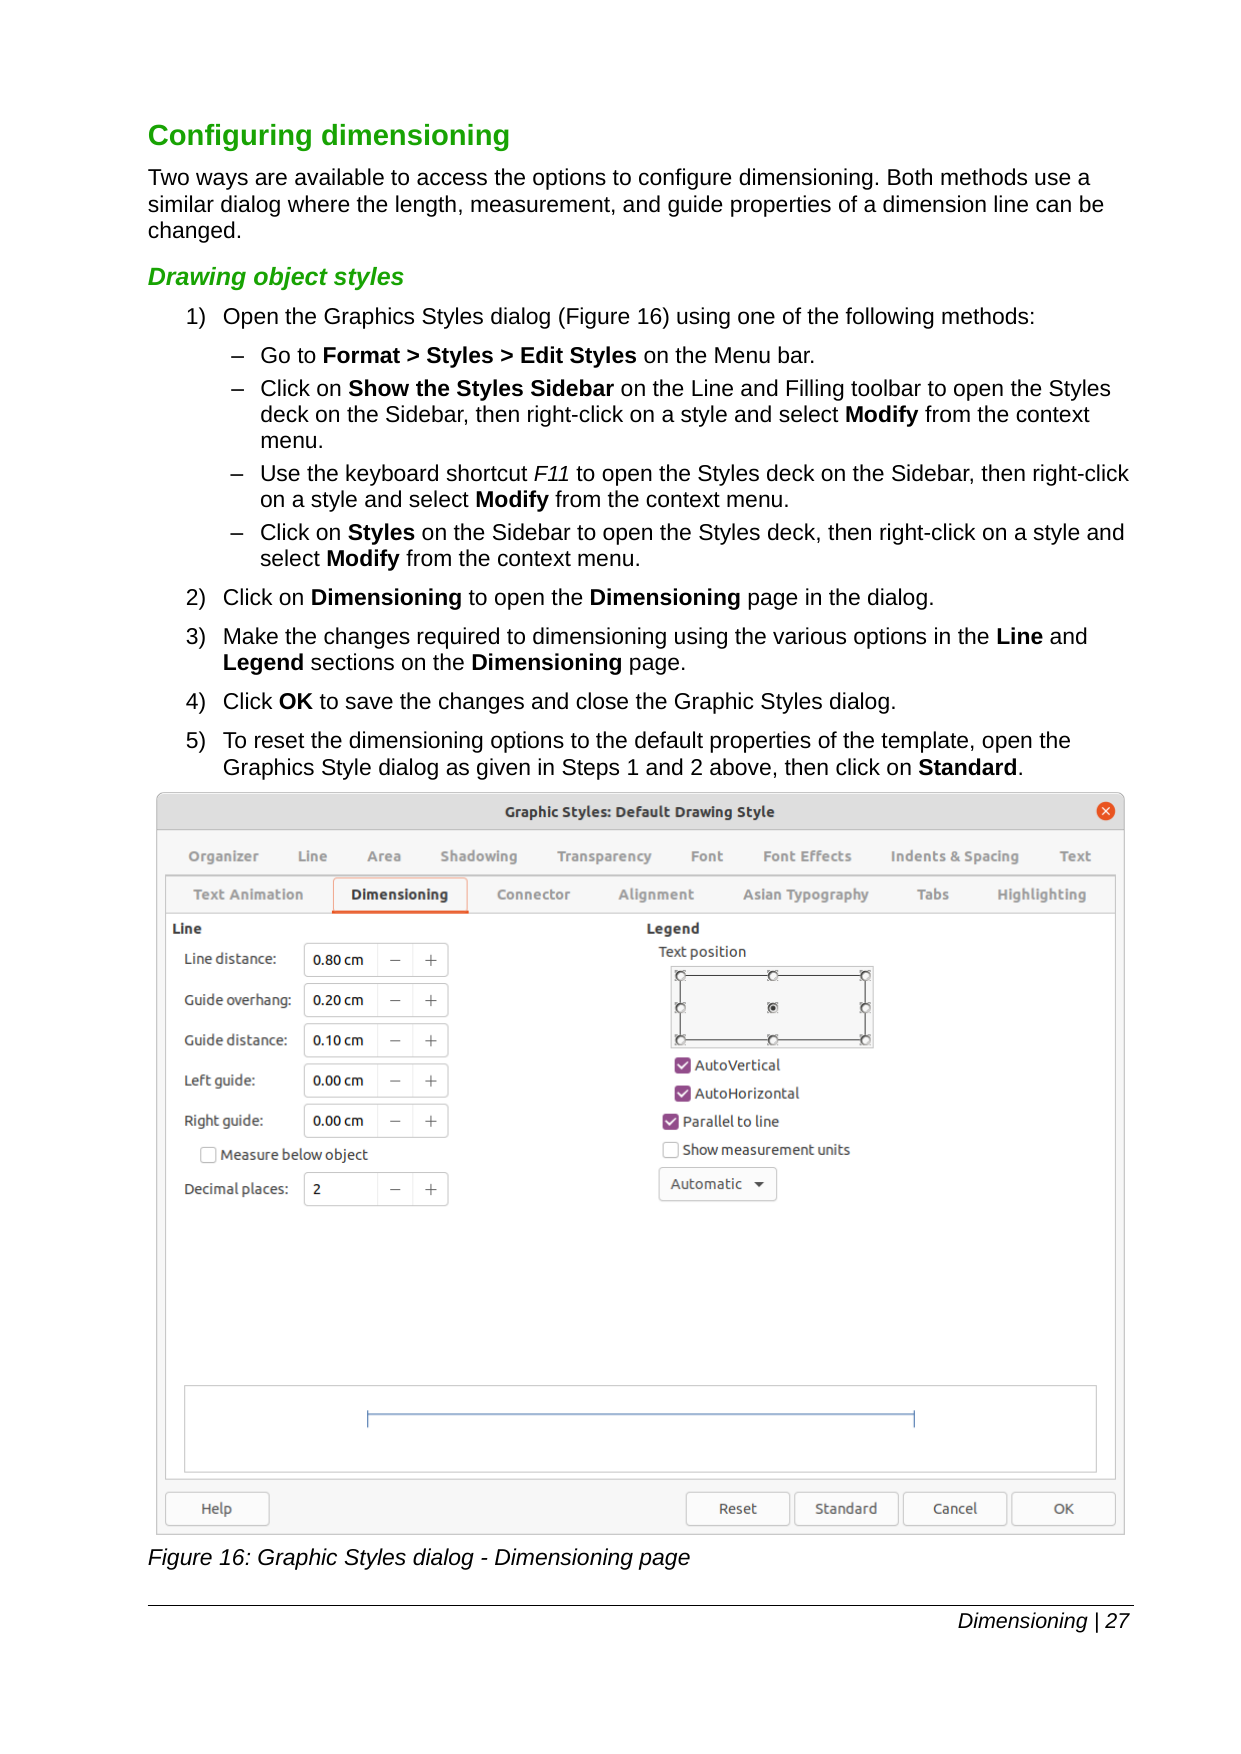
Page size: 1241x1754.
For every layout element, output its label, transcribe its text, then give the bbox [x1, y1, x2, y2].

list Click on Styles on the Sidebar to open the Styles deck, then right-click on a style and select Modify from the context menu. [230, 519, 1134, 572]
list Go to Format > Styles > Edit Styles on the Menu bar. [231, 342, 1134, 368]
subtitle Configuring dimensioning [148, 118, 1134, 152]
list Click on Dimensioning to open the Dimensioning page in the dialog. [206, 584, 1134, 611]
list To reset the dimensioning options to the default properties of the template, open the Graphics Style dialog as given in Steps 1 and 2 above, then click on Standard. [206, 727, 1134, 780]
list Click OK to save the changes and close the Graphic Styles dialog. [206, 688, 1134, 714]
subtitle Drawing object styles [148, 262, 1134, 291]
text Figure 16: Graphic Styles dialog - Dimensioning page [148, 1544, 1134, 1570]
list Click on Show the Styles Sidebar on the Line and Filling toolbar to open the Styles deck on the Sidebar, then right-click on a style and select Modify from the context menu. [231, 375, 1134, 454]
list Make the changes required to dimensioning using the various options in the Line and Legend sections on the Dimensioning page. [206, 623, 1134, 676]
list Use the keyboard shortcut F11 to open the Styles deck on the Sidebar, then right-click on a style and select Modify from the context menu. [230, 460, 1134, 513]
text Two ways are available to access the options to configure dimensioning. Both methods use a similar dialog where the length, measurement, and guide properties of a dimension line can be changed. [148, 164, 1134, 243]
list Open the Graphics Styles dialog (Figure 16) using one of the following methods: [206, 303, 1134, 329]
picture [147, 792, 1134, 1544]
